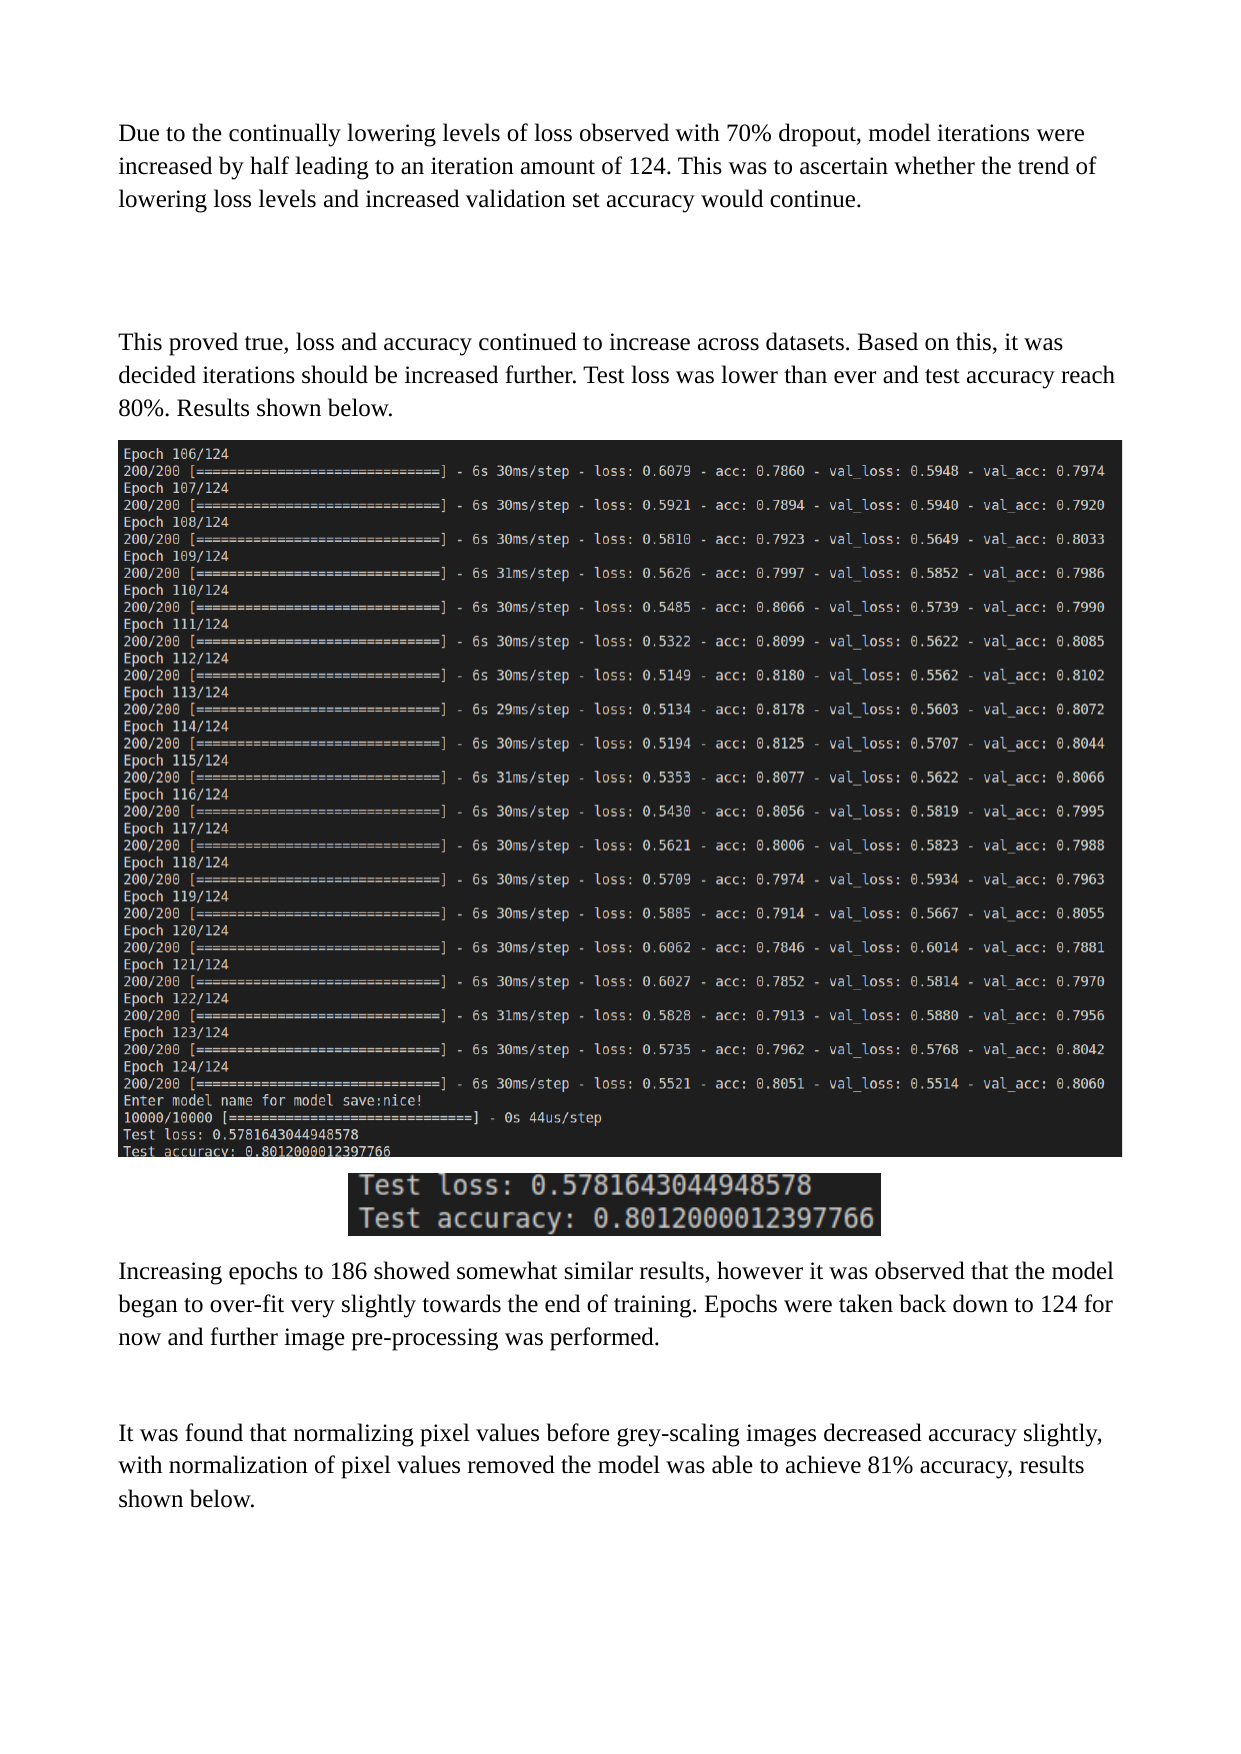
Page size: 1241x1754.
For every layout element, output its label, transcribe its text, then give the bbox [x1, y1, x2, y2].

text It was found that normalizing pixel values before grey-scaling images decreased accuracy slightly, with normalization of pixel values removed the model was able to achieve 81% accuracy, results shown below. [118, 1418, 1122, 1512]
picture [118, 440, 1123, 1157]
text This proved true, loss and accuracy continued to increase across datasets. Based on this, it was decided iterations should be increased further. Test loss was lower than ever and test accuracy reach 80%. Results shown below. [118, 327, 1122, 422]
text Increasing epochs to 186 showed somewhat similar results, however it was observed that the model began to over-fit very slightly towards the end of training. Epochs were taken back down to 124 for now and further image pre-processing was performed. [118, 1256, 1122, 1351]
text Due to the continually lowering levels of loss observed with 70% dropout, model iterations were increased by half leading to an iteration amount of 124. This was to ascertain whether the trend of lowering loss levels and increased validation set accuracy would continue. [118, 118, 1122, 213]
picture [348, 1173, 881, 1236]
